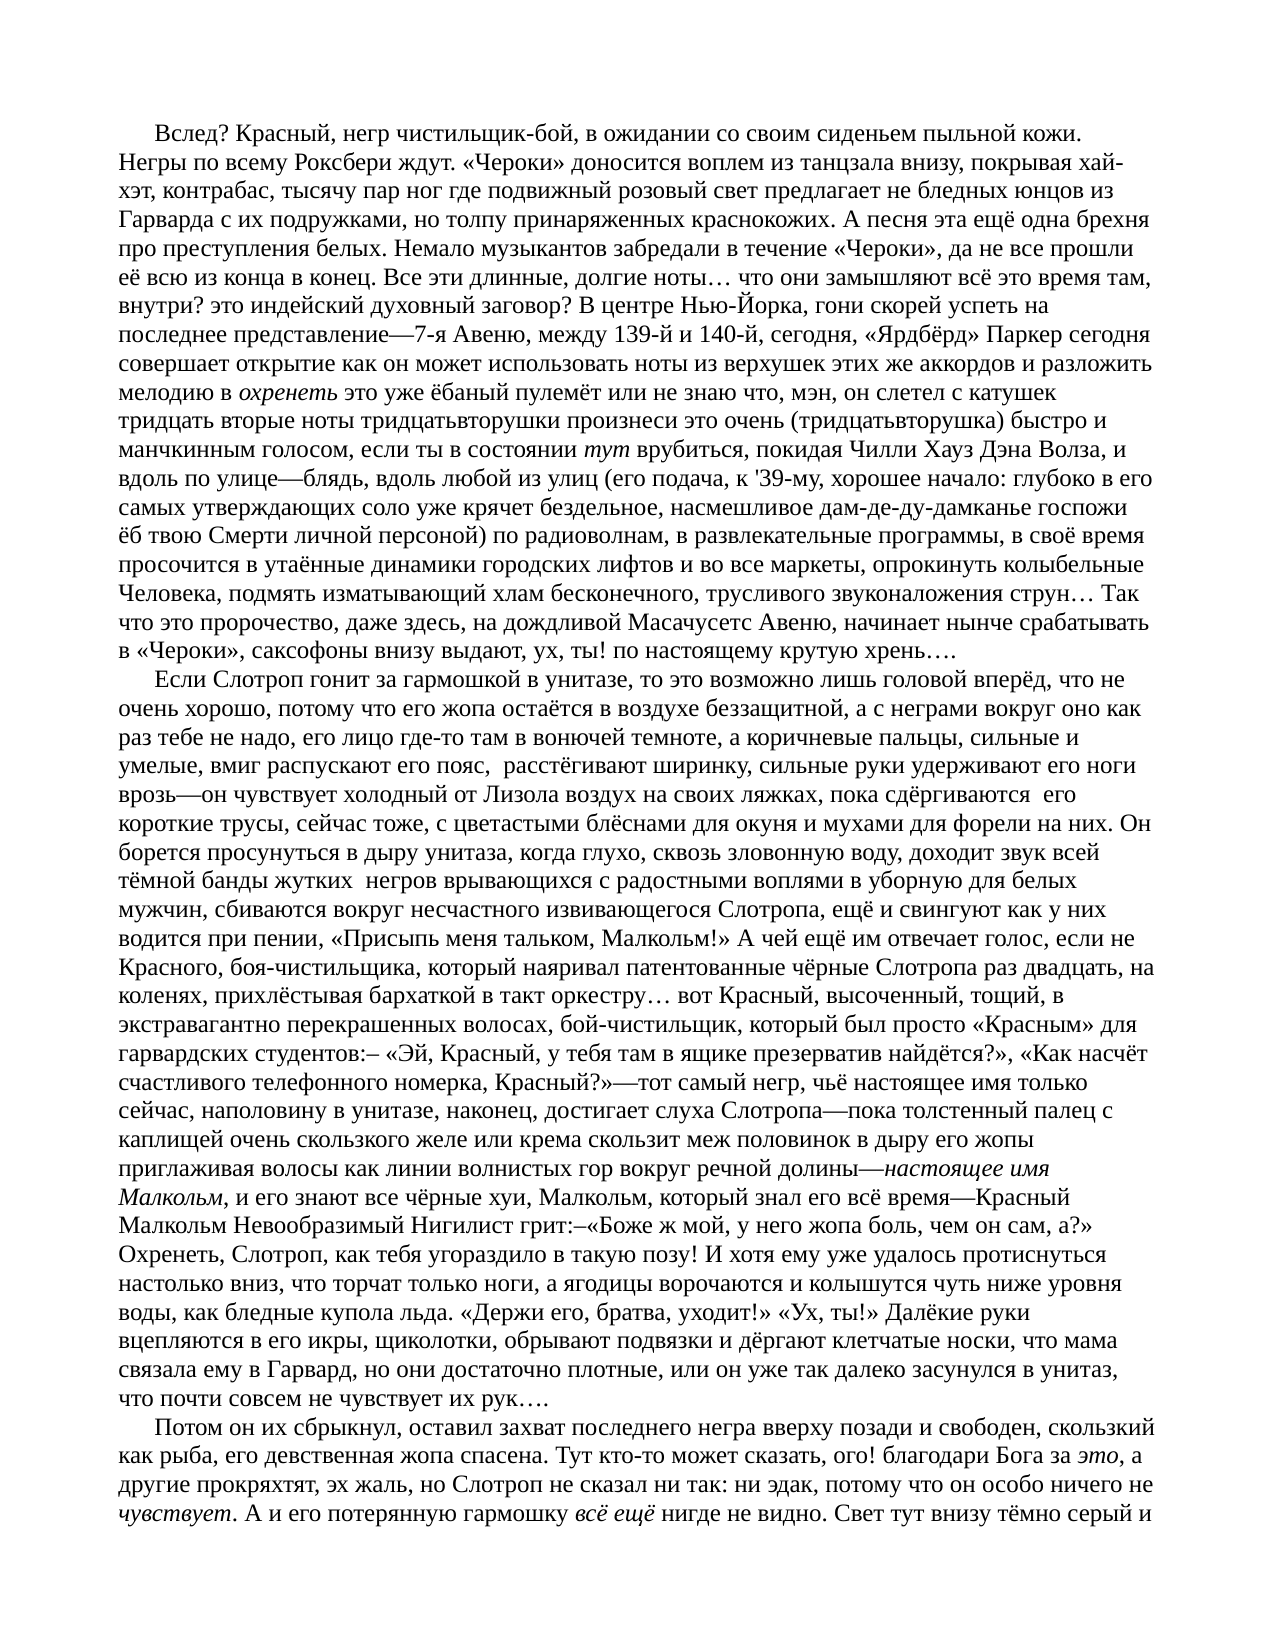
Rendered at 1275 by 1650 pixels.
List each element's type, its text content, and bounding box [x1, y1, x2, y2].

text Вслед? Красный, негр чистильщик-бой, в ожидании со своим сиденьем пыльной кожи. Негры по всему Роксбери ждут. «Чероки» доносится воплем из танцзала внизу, покрывая хай-хэт, контрабас, тысячу пар ног где подвижный розовый свет предлагает не бледных юнцов из Гарварда с их подружками, но толпу принаряженных краснокожих. А песня эта ещё одна брехня про преступления белых. Немало музыкантов забредали в течение «Чероки», да не все прошли её всю из конца в конец. Все эти длинные, долгие ноты… что они замышляют всё это время там, внутри? это индейский духовный заговор? В центре Нью-Йорка, гони скорей успеть на последнее представление—7-я Авеню, между 139-й и 140-й, сегодня, «Ярдбёрд» Паркер сегодня совершает открытие как он может использовать ноты из верхушек этих же аккордов и разложить мелодию в охренеть это уже ёбаный пулемёт или не знаю что, мэн, он слетел с катушек тридцать вторые ноты тридцатьвторушки произнеси это очень (тридцатьвторушка) быстро и манчкинным голосом, если ты в состоянии тут врубиться, покидая Чилли Хауз Дэна Волза, и вдоль по улице—блядь, вдоль любой из улиц (его подача, к '39-му, хорошее начало: глубоко в его самых утверждающих соло уже крячет бездельное, насмешливое дам-де-ду-дамканье госпожи ёб твою Смерти личной персоной) по радиоволнам, в развлекательные программы, в своё время просочится в утаённые динамики городских лифтов и во все маркеты, опрокинуть колыбельные Человека, подмять изматывающий хлам бесконечного, трусливого звуконаложения струн… Так что это пророчество, даже здесь, на дождливой Масачусетс Авеню, начинает нынче срабатывать в «Чероки», саксофоны внизу выдают, ух, ты! по настоящему крутую хрень…. [118, 118, 1157, 664]
text Потом он их сбрыкнул, оставил захват последнего негра вверху позади и свободен, скользкий как рыба, его девственная жопа спасена. Тут кто-то может сказать, ого! благодари Бога за это, а другие прокряхтят, эх жаль, но Слотроп не сказал ни так: ни эдак, потому что он особо ничего не чувствует. А и его потерянную гармошку всё ещё нигде не видно. Свет тут внизу тёмно серый и [118, 1412, 1157, 1527]
text Если Слотроп гонит за гармошкой в унитазе, то это возможно лишь головой вперёд, что не очень хорошо, потому что его жопа остаётся в воздухе беззащитной, а с неграми вокруг оно как раз тебе не надо, его лицо где-то там в вонючей темноте, а коричневые пальцы, сильные и умелые, вмиг распускают его пояс, расстёгивают ширинку, сильные руки удерживают его ноги врозь—он чувствует холодный от Лизола воздух на своих ляжках, пока сдёргиваются его короткие трусы, сейчас тоже, с цветастыми блёснами для окуня и мухами для форели на них. Он борется просунуться в дыру унитаза, когда глухо, сквозь зловонную воду, доходит звук всей тёмной банды жутких негров врывающихся с радостными воплями в уборную для белых мужчин, сбиваются вокруг несчастного извивающегося Слотропа, ещё и свингуют как у них водится при пении, «Присыпь меня тальком, Малкольм!» А чей ещё им отвечает голос, если не Красного, боя-чистильщика, который наяривал патентованные чёрные Слотропа раз двадцать, на коленях, прихлёстывая бархаткой в такт оркестру… вот Красный, высоченный, тощий, в экстравагантно перекрашенных волосах, бой-чистильщик, который был просто «Красным» для гарвардских студентов:– «Эй, Красный, у тебя там в ящике презерватив найдётся?», «Как насчёт счастливого телефонного номерка, Красный?»—тот самый негр, чьё настоящее имя только сейчас, наполовину в унитазе, наконец, достигает слуха Слотропа—пока толстенный палец с каплищей очень скользкого желе или крема скользит меж половинок в дыру его жопы приглаживая волосы как линии волнистых гор вокруг речной долины—настоящее имя Малкольм, и его знают все чёрные хуи, Малкольм, который знал его всё время—Красный Малкольм Невообразимый Нигилист грит:–«Боже ж мой, у него жопа боль, чем он сам, а?» Охренеть, Слотроп, как тебя угораздило в такую позу! И хотя ему уже удалось протиснуться настолько вниз, что торчат только ноги, а ягодицы ворочаются и колышутся чуть ниже уровня воды, как бледные купола льда. «Держи его, братва, уходит!» «Ух, ты!» Далёкие руки вцепляются в его икры, щиколотки, обрывают подвязки и дёргают клетчатые носки, что мама связала ему в Гарвард, но они достаточно плотные, или он уже так далеко засунулся в унитаз, что почти совсем не чувствует их рук…. [118, 664, 1157, 1412]
